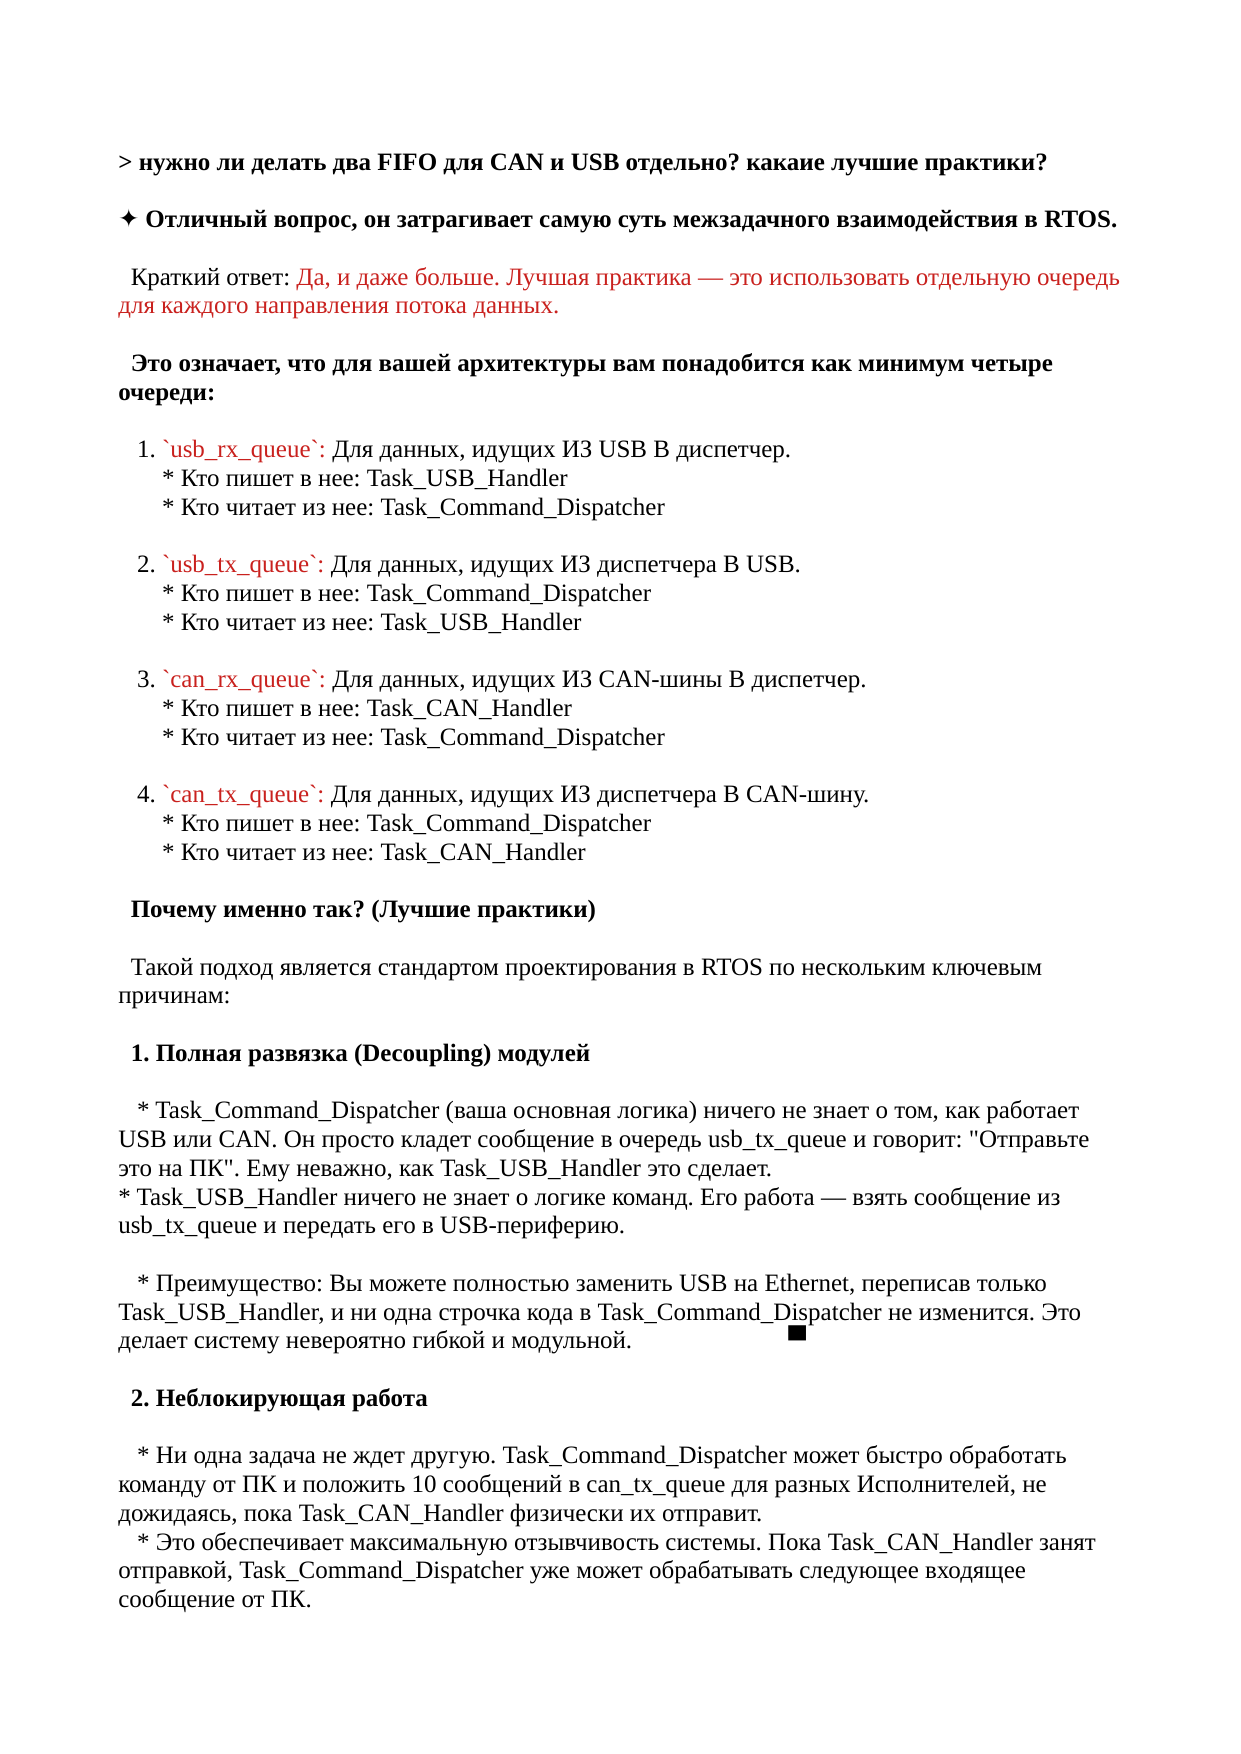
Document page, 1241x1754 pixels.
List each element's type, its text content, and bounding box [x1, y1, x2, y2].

text 2. `usb_tx_queue`: Для данных, идущих ИЗ диспетчера В USB. [118, 549, 1122, 578]
text 2. Неблокирующая работа [118, 1383, 1122, 1412]
text * Ни одна задача не ждет другую. Task_Command_Dispatcher может быстро обработать команду от ПК и положить 10 сообщений в can_tx_queue для разных Исполнителей, не дожидаясь, пока Task_CAN_Handler физически их отправит. [118, 1441, 1122, 1527]
text * Кто читает из нее: Task_CAN_Handler [118, 837, 1122, 866]
text 1. `usb_rx_queue`: Для данных, идущих ИЗ USB В диспетчер. [118, 434, 1122, 463]
text * Преимущество: Вы можете полностью заменить USB на Ethernet, переписав только Task_USB_Handler, и ни одна строчка кода в Task_Command_Dispatcher не изменится. Это делает систему невероятно гибкой и модульной. ▀ [118, 1268, 1122, 1354]
text Это означает, что для вашей архитектуры вам понадобится как минимум четыре очереди: [118, 348, 1122, 406]
text * Кто пишет в нее: Task_USB_Handler [118, 463, 1122, 492]
text * Кто читает из нее: Task_Command_Dispatcher [118, 492, 1122, 521]
text Краткий ответ: Да, и даже больше. Лучшая практика — это использовать отдельную очередь для каждого направления потока данных. [118, 262, 1122, 319]
text * Task_USB_Handler ничего не знает о логике команд. Его работа — взять сообщение из usb_tx_queue и передать его в USB-периферию. [118, 1182, 1122, 1239]
text > нужно ли делать два FIFO для CAN и USB отдельно? какаие лучшие практики? [118, 147, 1122, 176]
text * Кто пишет в нее: Task_Command_Dispatcher [118, 808, 1122, 837]
text ✦ Отличный вопрос, он затрагивает самую суть межзадачного взаимодействия в RTOS. [118, 204, 1122, 233]
text * Кто читает из нее: Task_USB_Handler [118, 607, 1122, 636]
text 1. Полная развязка (Decoupling) модулей [118, 1038, 1122, 1067]
text 3. `can_rx_queue`: Для данных, идущих ИЗ CAN-шины В диспетчер. [118, 664, 1122, 693]
text 4. `can_tx_queue`: Для данных, идущих ИЗ диспетчера В CAN-шину. [118, 779, 1122, 808]
text * Кто пишет в нее: Task_Command_Dispatcher [118, 578, 1122, 607]
text * Task_Command_Dispatcher (ваша основная логика) ничего не знает о том, как работает USB или CAN. Он просто кладет сообщение в очередь usb_tx_queue и говорит: "Отправьте это на ПК". Ему неважно, как Task_USB_Handler это сделает. [118, 1096, 1122, 1182]
text * Кто пишет в нее: Task_CAN_Handler [118, 693, 1122, 722]
text Почему именно так? (Лучшие практики) [118, 894, 1122, 923]
text * Кто читает из нее: Task_Command_Dispatcher [118, 722, 1122, 751]
text * Это обеспечивает максимальную отзывчивость системы. Пока Task_CAN_Handler занят отправкой, Task_Command_Dispatcher уже может обрабатывать следующее входящее сообщение от ПК. [118, 1527, 1122, 1613]
text Такой подход является стандартом проектирования в RTOS по нескольким ключевым причинам: [118, 952, 1122, 1009]
